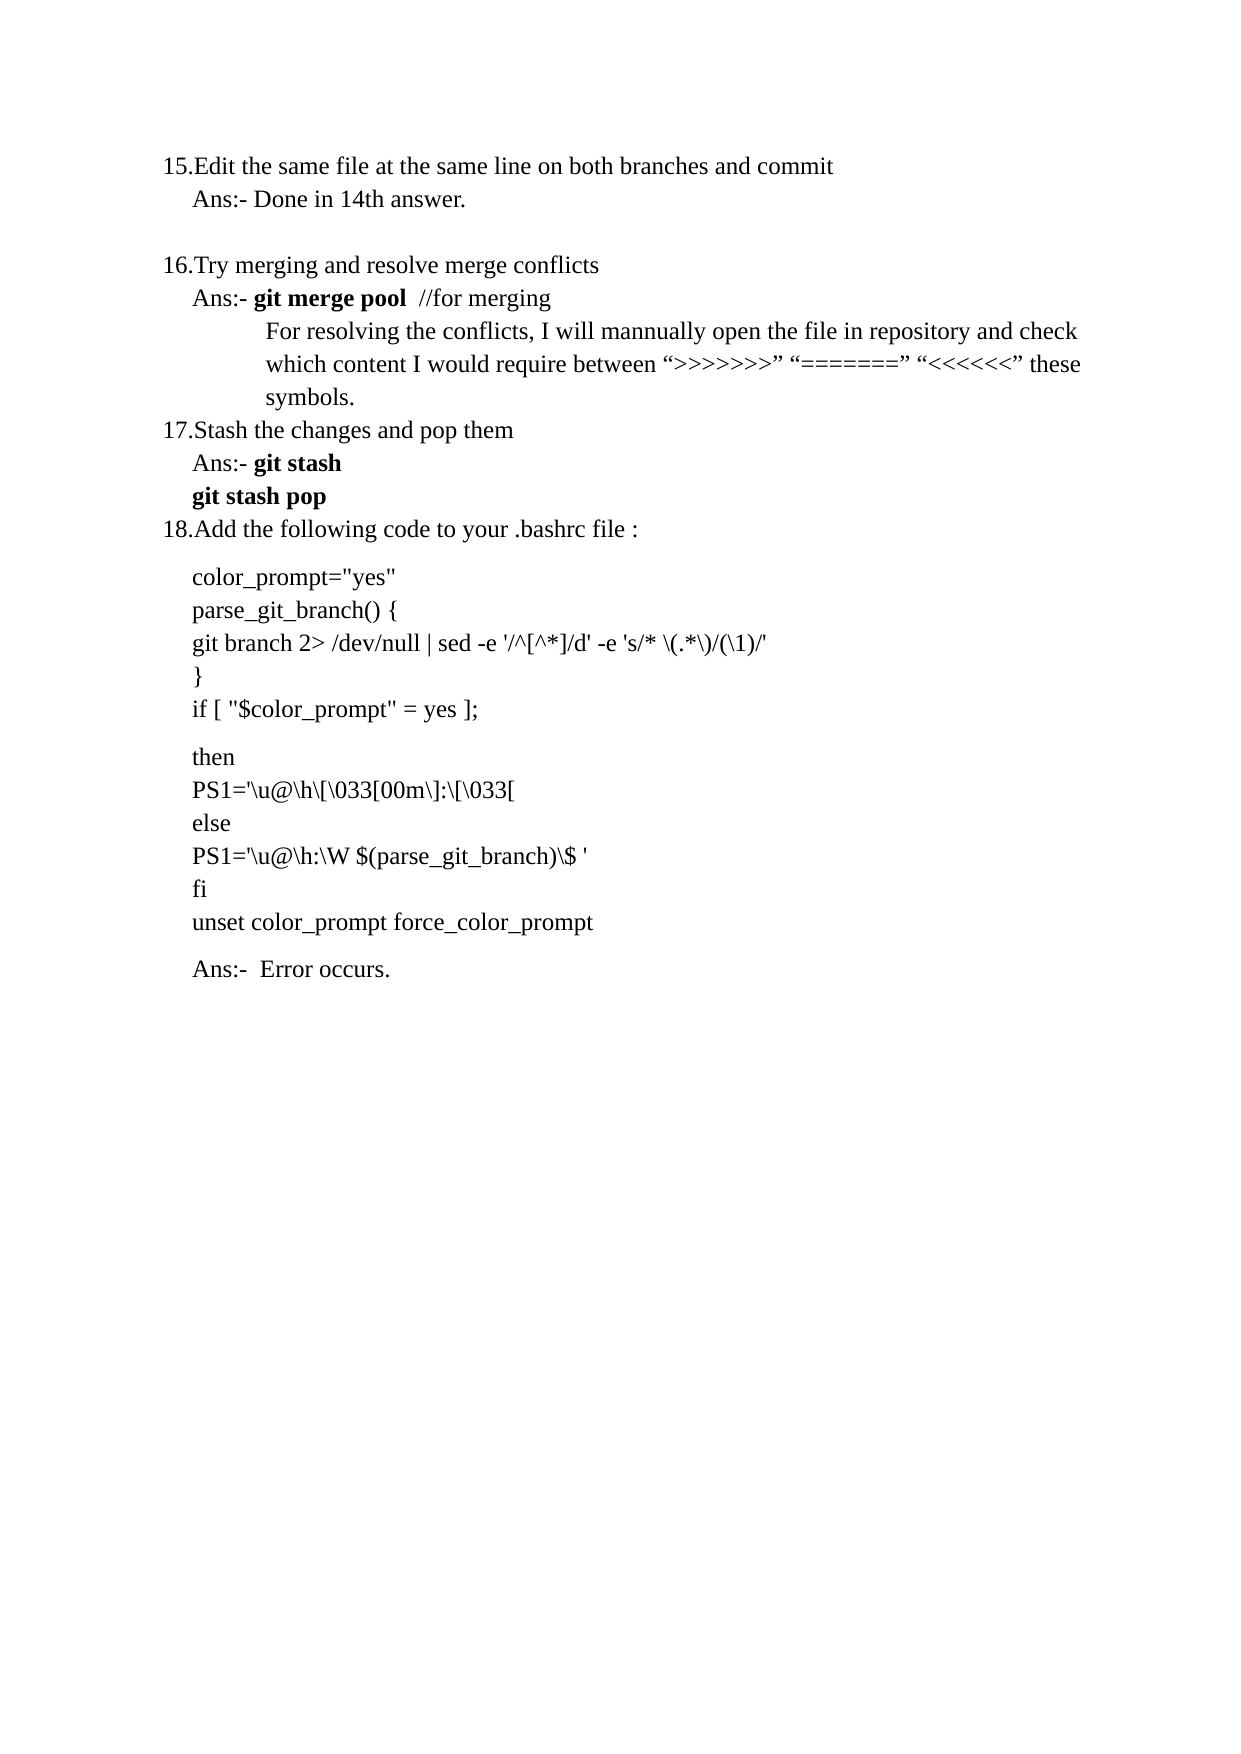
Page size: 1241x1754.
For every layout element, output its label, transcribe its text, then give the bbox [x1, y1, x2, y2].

list then PS1='\u@\h\[\033[00m\]:\[\033[ else PS1='\u@\h:\W $(parse_git_branch)\$ ' fi unset color_prompt force_color_prompt [162, 742, 1122, 936]
list Add the following code to your .bashrc file : [162, 514, 1122, 543]
list Edit the same file at the same line on both branches and commit [162, 151, 1122, 180]
list Ans:- git stash [162, 448, 1122, 477]
list Try merging and resolve merge conflicts [162, 250, 1122, 279]
list Ans:- git merge pool //for merging [162, 283, 1122, 312]
list For resolving the conflicts, I will mannually open the file in repository and check which content I would require between “>>>>>>>” “=======” “<<<<<<” these symbols. [236, 316, 1122, 411]
list git stash pop [162, 481, 1122, 510]
list color_prompt="yes" parse_git_branch() { git branch 2> /dev/null | sed -e '/^[^*]/d' -e 's/* \(.*\)/(\1)/' } if [ "$color_prompt" = yes ]; [162, 562, 1122, 723]
list Stash the changes and pop them [162, 415, 1122, 444]
list Ans:- Done in 14th answer. [162, 184, 1122, 213]
list Ans:- Error occurs. [162, 954, 1122, 983]
